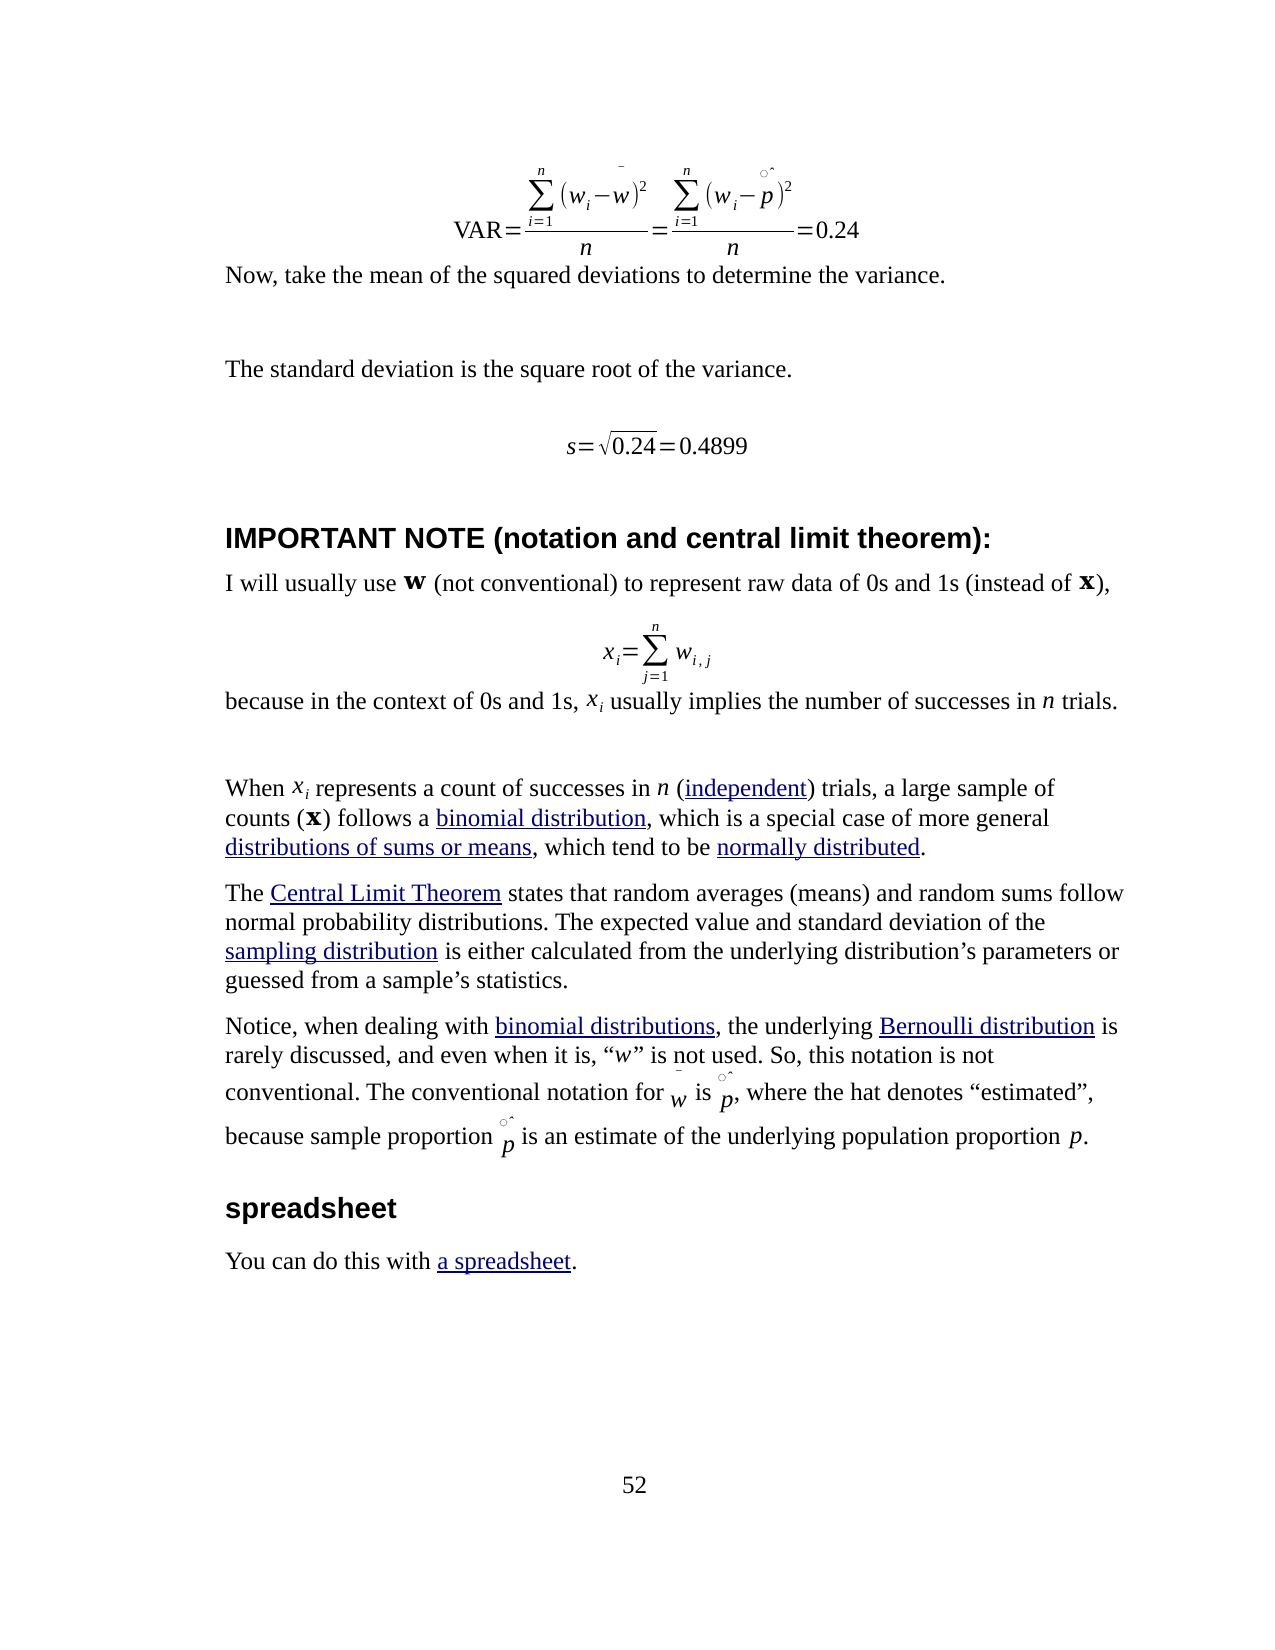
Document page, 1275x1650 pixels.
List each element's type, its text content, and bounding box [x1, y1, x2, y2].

subtitle spreadsheet [187, 1191, 1125, 1225]
list The Central Limit Theorem states that random averages (means) and random sums follow normal probability distributions. The expected value and standard deviation of the sampling distribution is either calculated from the underlying distribution’s parameters or guessed from a sample’s statistics. [187, 878, 1125, 993]
list Notice, when dealing with binomial distributions, the underlying Bernoulli distribution is rarely discussed, and even when it is, “” is not used. So, this notation is not conventional. The conventional notation for is , where the hat denotes “estimated”, because sample proportion is an estimate of the underlying population proportion . [187, 1011, 1125, 1157]
list The standard deviation is the square root of the variance. [187, 354, 1125, 382]
list You can do this with a spreadsheet. [187, 1246, 1125, 1275]
list I will usually use (not conventional) to represent raw data of 0s and 1s (instead of ), because in the context of 0s and 1s, usually implies the number of successes in trials. [187, 568, 1125, 716]
list Now, take the mean of the squared deviations to determine the variance. [187, 150, 1125, 289]
subtitle IMPORTANT NOTE (notation and central limit theorem): [187, 522, 1125, 555]
list When represents a count of successes in (independent) trials, a large sample of counts () follows a binomial distribution, which is a special case of more general distributions of sums or means, which tend to be normally distributed. [187, 772, 1125, 861]
